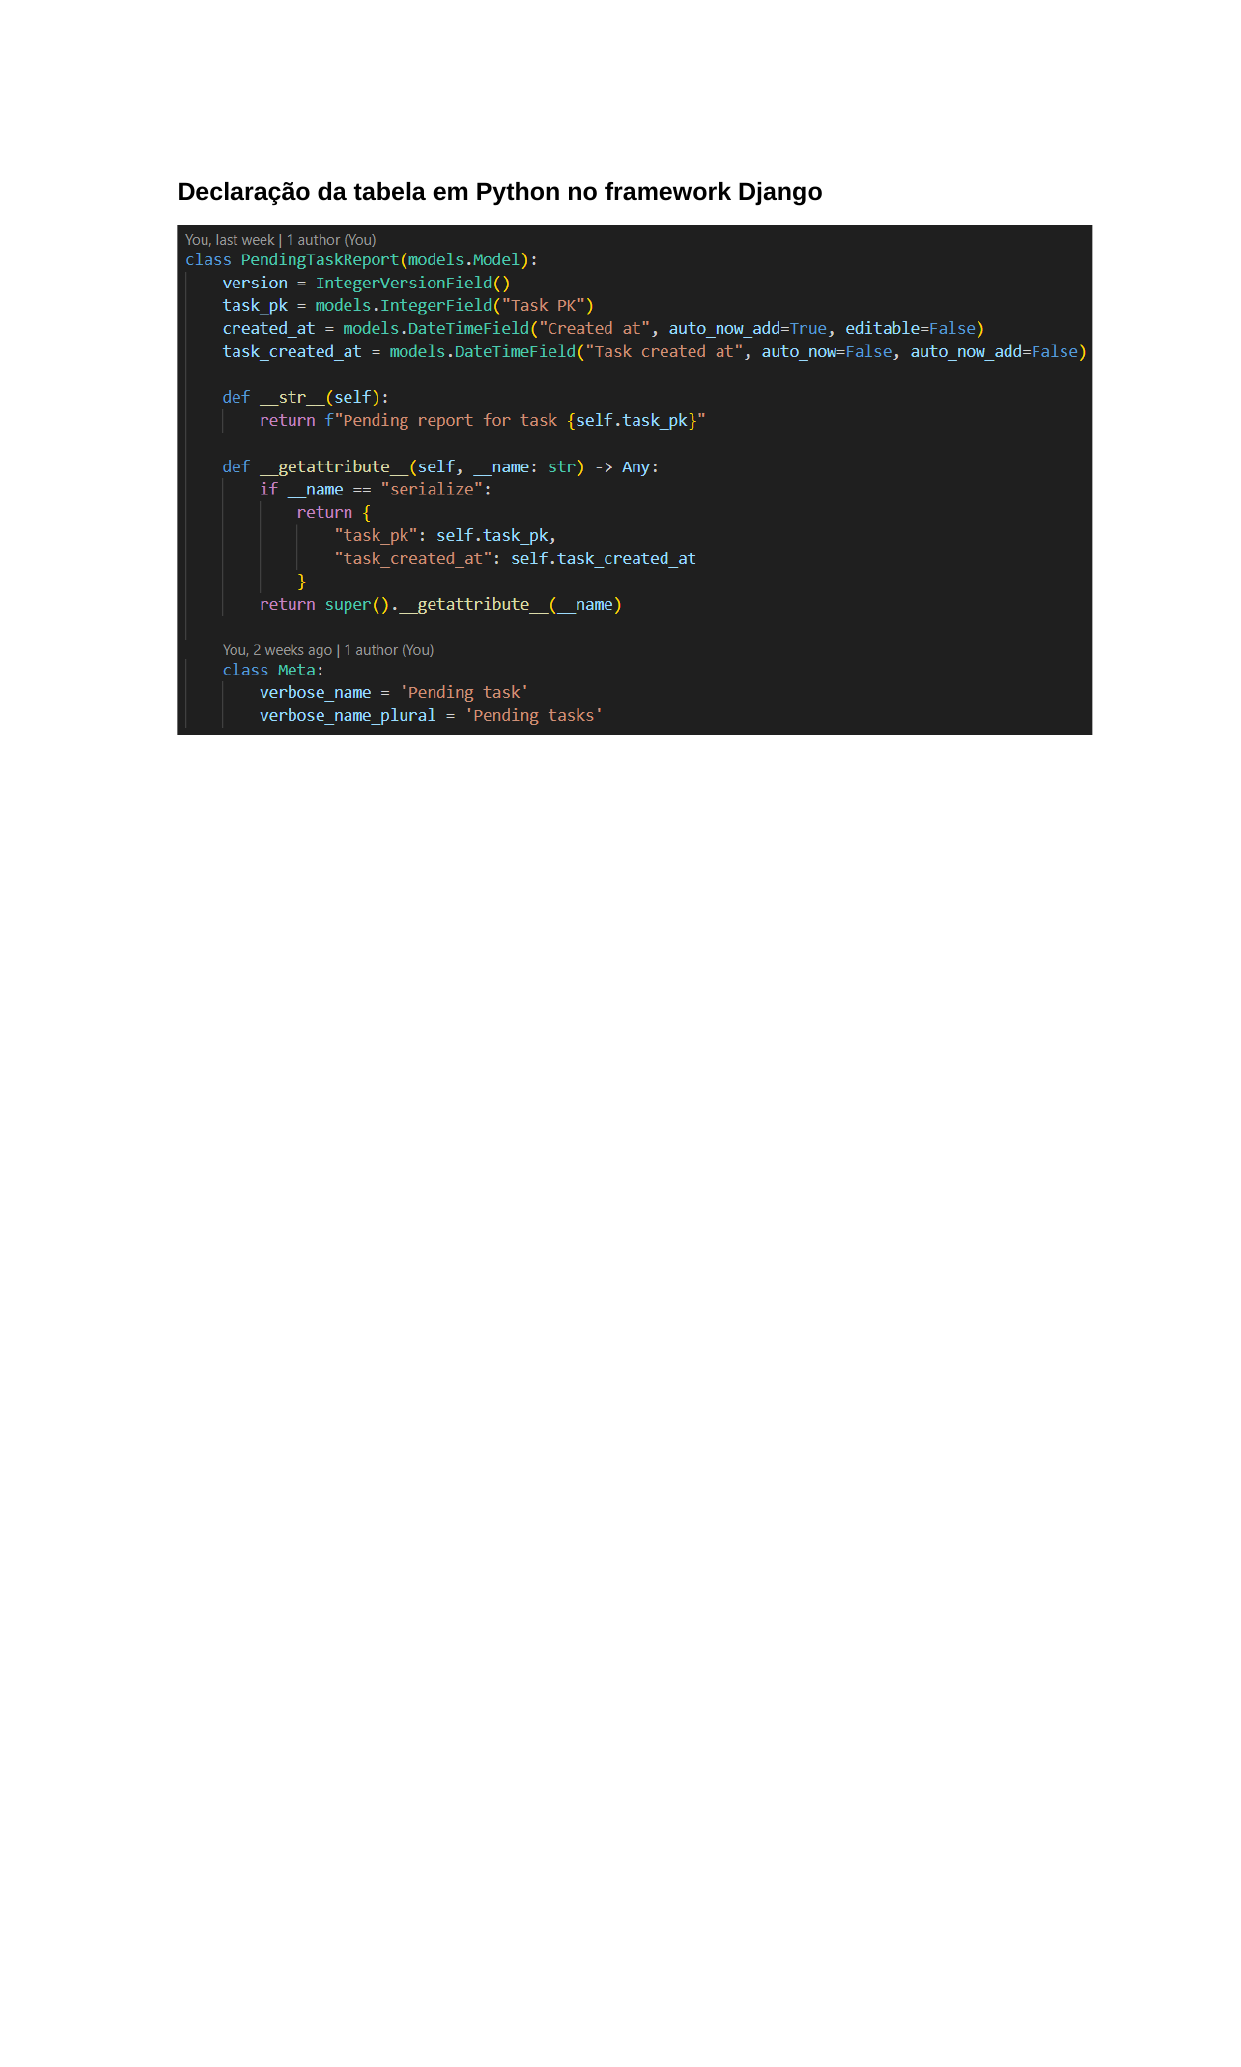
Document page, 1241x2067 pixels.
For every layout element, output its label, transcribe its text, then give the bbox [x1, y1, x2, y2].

text Declaração da tabela em Python no framework Django [177, 177, 1093, 206]
picture [177, 225, 1093, 735]
